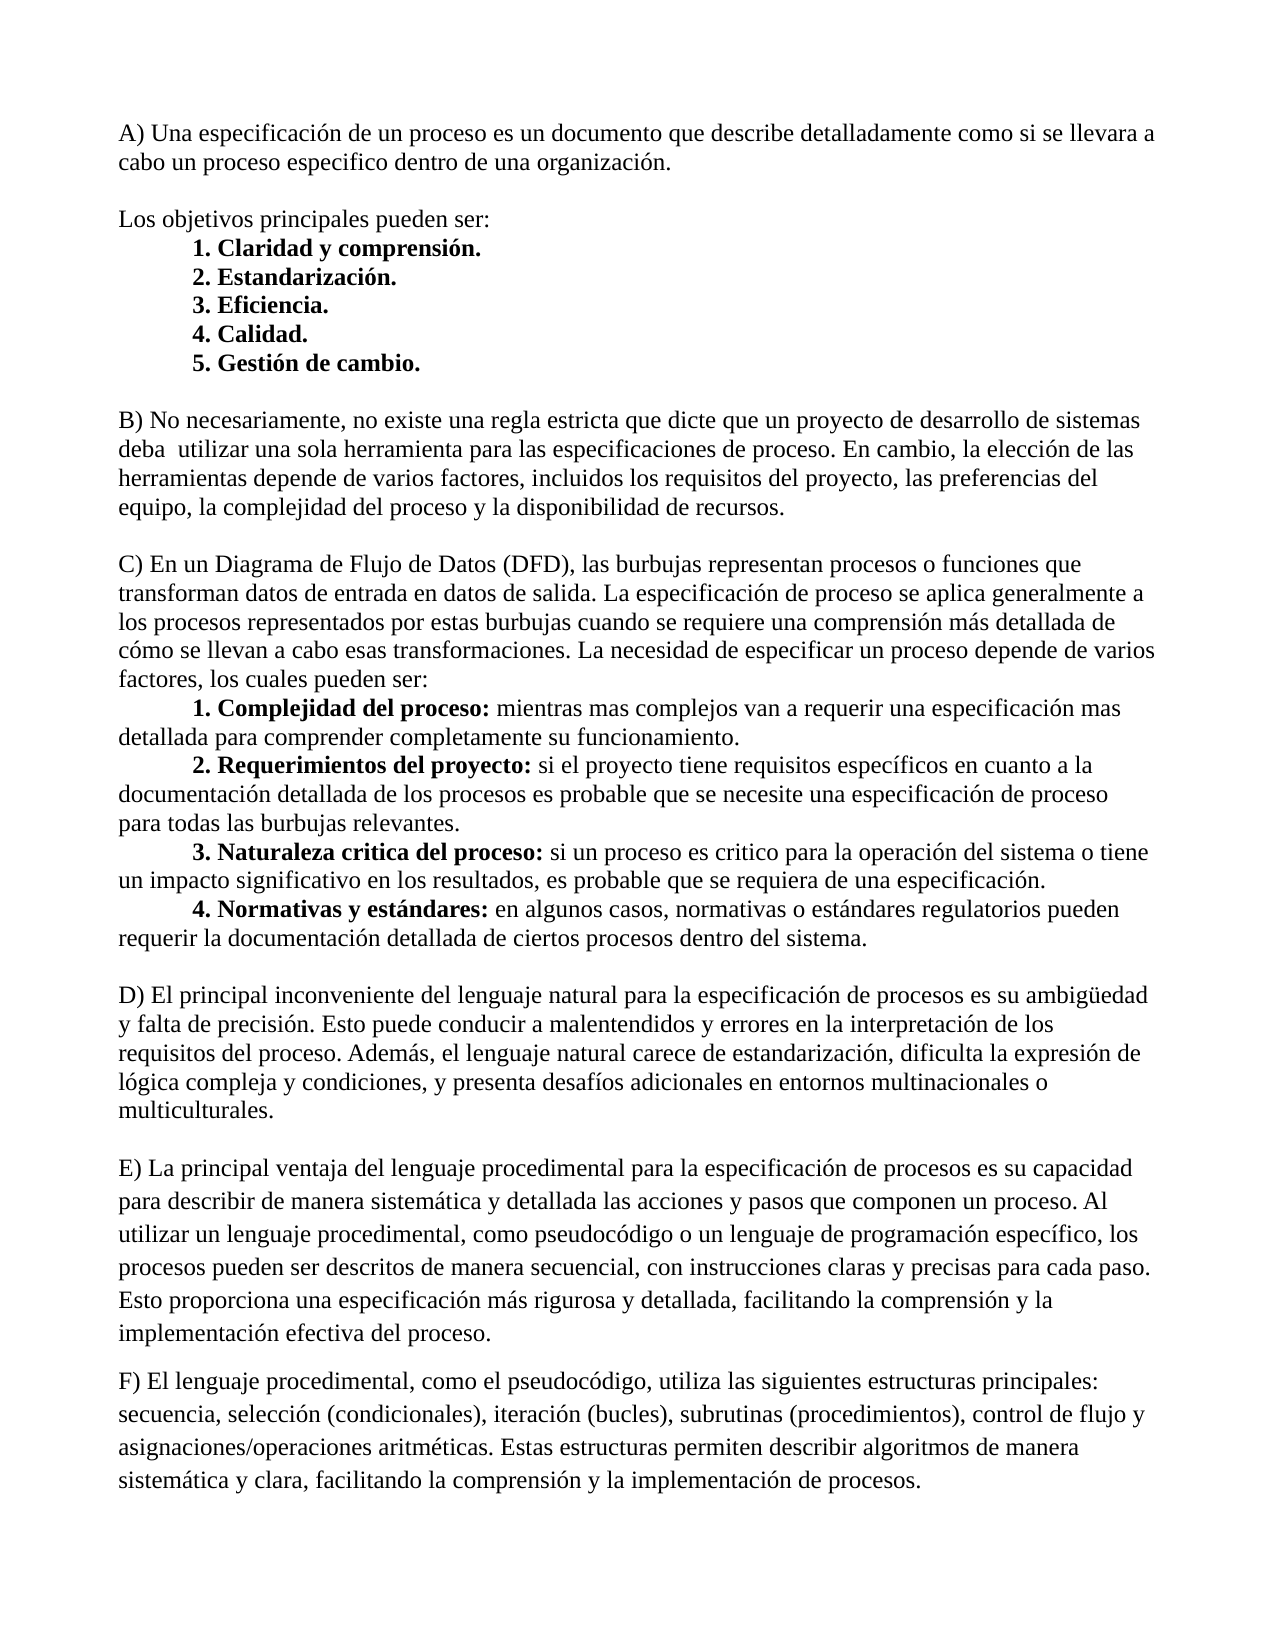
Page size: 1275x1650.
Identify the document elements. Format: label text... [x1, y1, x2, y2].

text 2. Estandarización. [118, 262, 1157, 291]
text E) La principal ventaja del lenguaje procedimental para la especificación de procesos es su capacidad para describir de manera sistemática y detallada las acciones y pasos que componen un proceso. Al utilizar un lenguaje procedimental, como pseudocódigo o un lenguaje de programación específico, los procesos pueden ser descritos de manera secuencial, con instrucciones claras y precisas para cada paso. Esto proporciona una especificación más rigurosa y detallada, facilitando la comprensión y la implementación efectiva del proceso. [118, 1153, 1157, 1347]
text D) El principal inconveniente del lenguaje natural para la especificación de procesos es su ambigüedad y falta de precisión. Esto puede conducir a malentendidos y errores en la interpretación de los requisitos del proceso. Además, el lenguaje natural carece de estandarización, dificulta la expresión de lógica compleja y condiciones, y presenta desafíos adicionales en entornos multinacionales o multiculturales. [118, 981, 1157, 1124]
text B) No necesariamente, no existe una regla estricta que dicte que un proyecto de desarrollo de sistemas deba utilizar una sola herramienta para las especificaciones de proceso. En cambio, la elección de las herramientas depende de varios factores, incluidos los requisitos del proyecto, las preferencias del equipo, la complejidad del proceso y la disponibilidad de recursos. [118, 406, 1157, 521]
text Los objetivos principales pueden ser: [118, 204, 1157, 233]
text 1. Complejidad del proceso: mientras mas complejos van a requerir una especificación mas detallada para comprender completamente su funcionamiento. [118, 693, 1157, 751]
text F) El lenguaje procedimental, como el pseudocódigo, utiliza las siguientes estructuras principales: secuencia, selección (condicionales), iteración (bucles), subrutinas (procedimientos), control de flujo y asignaciones/operaciones aritméticas. Estas estructuras permiten describir algoritmos de manera sistemática y clara, facilitando la comprensión y la implementación de procesos. [118, 1366, 1157, 1494]
text 3. Naturaleza critica del proceso: si un proceso es critico para la operación del sistema o tiene un impacto significativo en los resultados, es probable que se requiera de una especificación. [118, 837, 1157, 894]
text 5. Gestión de cambio. [118, 348, 1157, 377]
text 4. Calidad. [118, 319, 1157, 348]
text C) En un Diagrama de Flujo de Datos (DFD), las burbujas representan procesos o funciones que transforman datos de entrada en datos de salida. La especificación de proceso se aplica generalmente a los procesos representados por estas burbujas cuando se requiere una comprensión más detallada de cómo se llevan a cabo esas transformaciones. La necesidad de especificar un proceso depende de varios factores, los cuales pueden ser: [118, 549, 1157, 693]
text 2. Requerimientos del proyecto: si el proyecto tiene requisitos específicos en cuanto a la documentación detallada de los procesos es probable que se necesite una especificación de proceso para todas las burbujas relevantes. [118, 751, 1157, 837]
text 3. Eficiencia. [118, 291, 1157, 319]
text 1. Claridad y comprensión. [118, 233, 1157, 262]
text A) Una especificación de un proceso es un documento que describe detalladamente como si se llevara a cabo un proceso especifico dentro de una organización. [118, 118, 1157, 176]
text 4. Normativas y estándares: en algunos casos, normativas o estándares regulatorios pueden requerir la documentación detallada de ciertos procesos dentro del sistema. [118, 894, 1157, 952]
